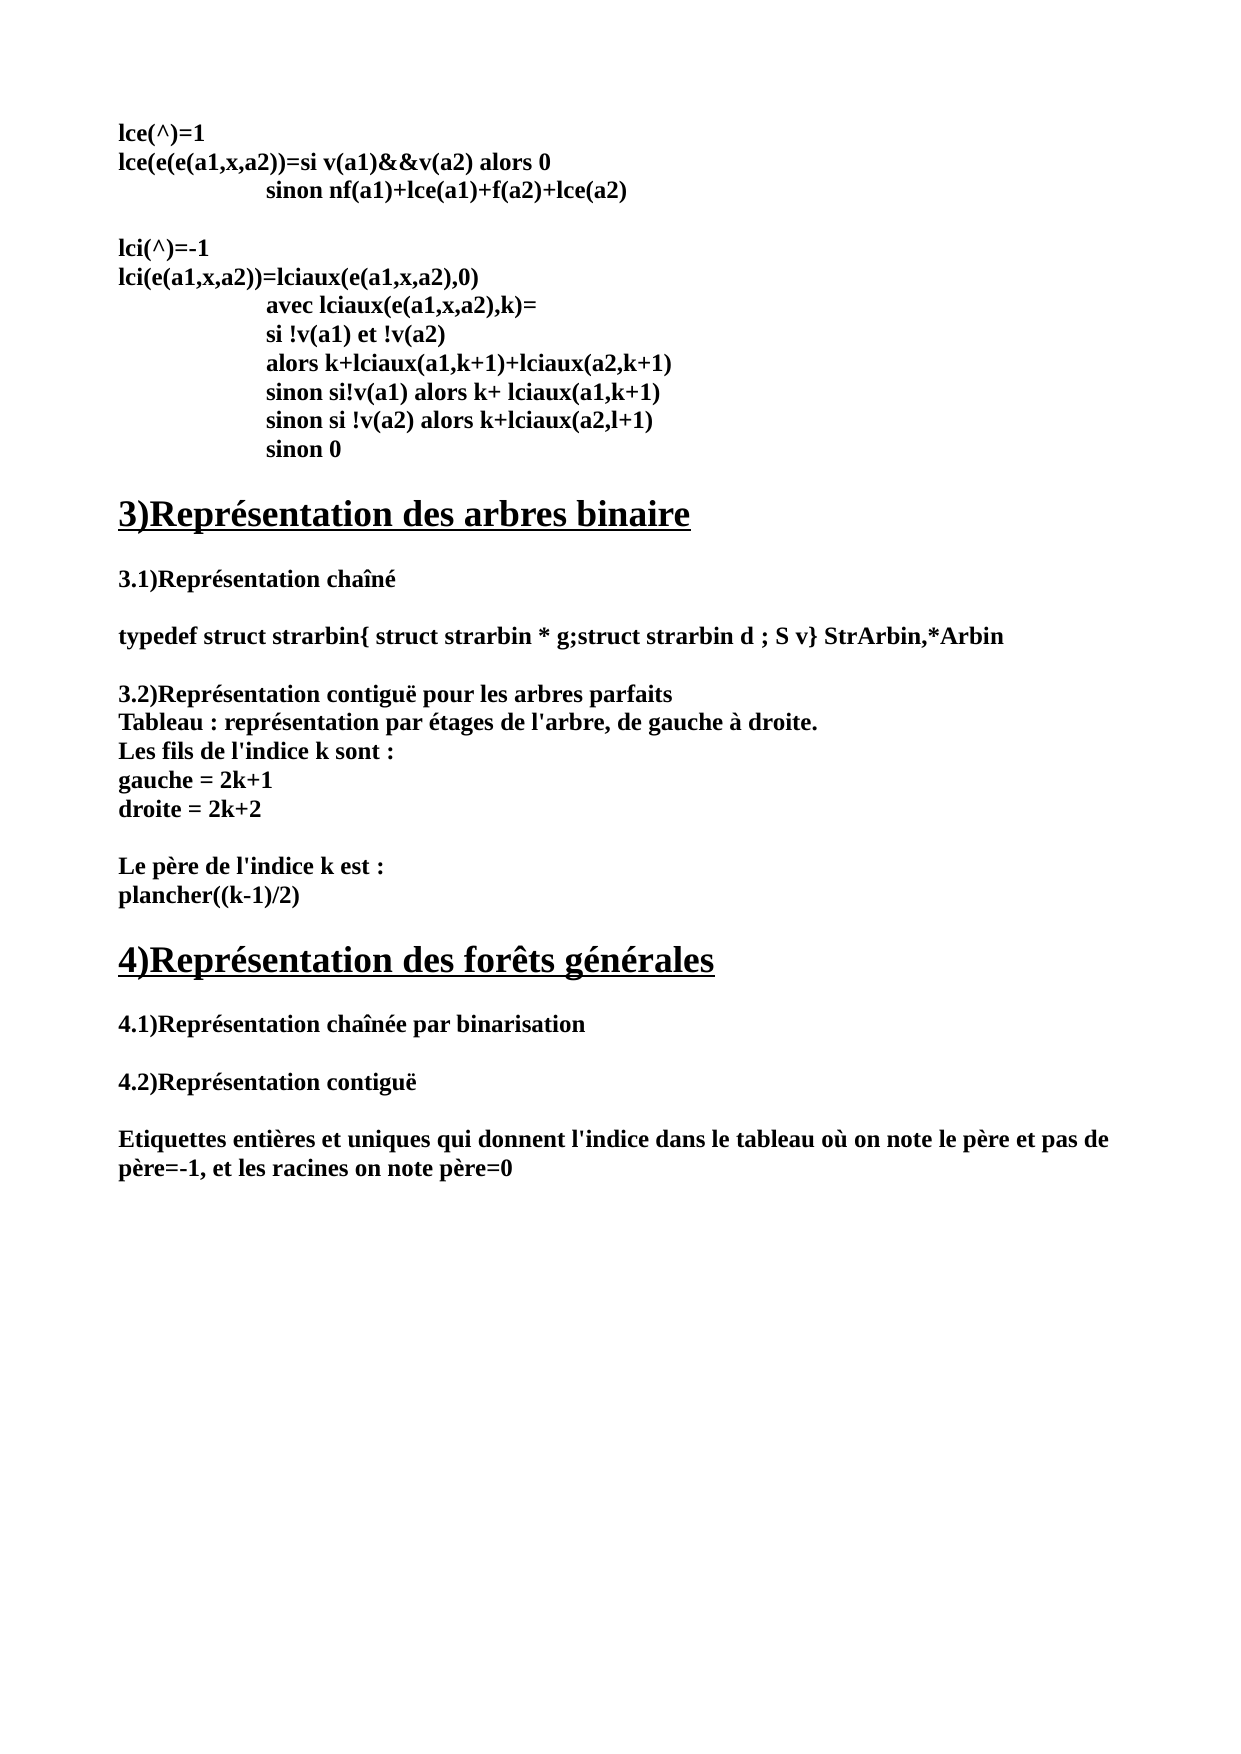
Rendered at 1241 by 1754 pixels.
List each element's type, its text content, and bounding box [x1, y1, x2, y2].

text droite = 2k+2 [118, 794, 1122, 822]
text 4)Représentation des forêts générales [118, 937, 1122, 981]
text 3)Représentation des arbres binaire [118, 492, 1122, 535]
text Tableau : représentation par étages de l'arbre, de gauche à droite. [118, 707, 1122, 736]
text si !v(a1) et !v(a2) [118, 319, 1122, 348]
text avec lciaux(e(a1,x,a2),k)= [118, 291, 1122, 319]
text typedef struct strarbin{ struct strarbin * g;struct strarbin d ; S v} StrArbin,*Arbin [118, 621, 1122, 650]
text sinon 0 [118, 434, 1122, 463]
text alors k+lciaux(a1,k+1)+lciaux(a2,k+1) [118, 348, 1122, 377]
text sinon nf(a1)+lce(a1)+f(a2)+lce(a2) [118, 176, 1122, 204]
text sinon si!v(a1) alors k+ lciaux(a1,k+1) [118, 377, 1122, 406]
text Les fils de l'indice k sont : [118, 736, 1122, 765]
text Le père de l'indice k est : [118, 851, 1122, 880]
text lce(^)=1 [118, 118, 1122, 147]
text 3.1)Représentation chaîné [118, 564, 1122, 592]
text plancher((k-1)/2) [118, 880, 1122, 909]
text 4.2)Représentation contiguë [118, 1067, 1122, 1096]
text lci(^)=-1 [118, 233, 1122, 262]
text 3.2)Représentation contiguë pour les arbres parfaits [118, 679, 1122, 707]
text lce(e(e(a1,x,a2))=si v(a1)&&v(a2) alors 0 [118, 147, 1122, 176]
text sinon si !v(a2) alors k+lciaux(a2,l+1) [118, 406, 1122, 434]
text lci(e(a1,x,a2))=lciaux(e(a1,x,a2),0) [118, 262, 1122, 291]
text Etiquettes entières et uniques qui donnent l'indice dans le tableau où on note le père et pas de père=-1, et les racines on note père=0 [118, 1124, 1122, 1182]
text gauche = 2k+1 [118, 765, 1122, 794]
text 4.1)Représentation chaînée par binarisation [118, 1009, 1122, 1038]
